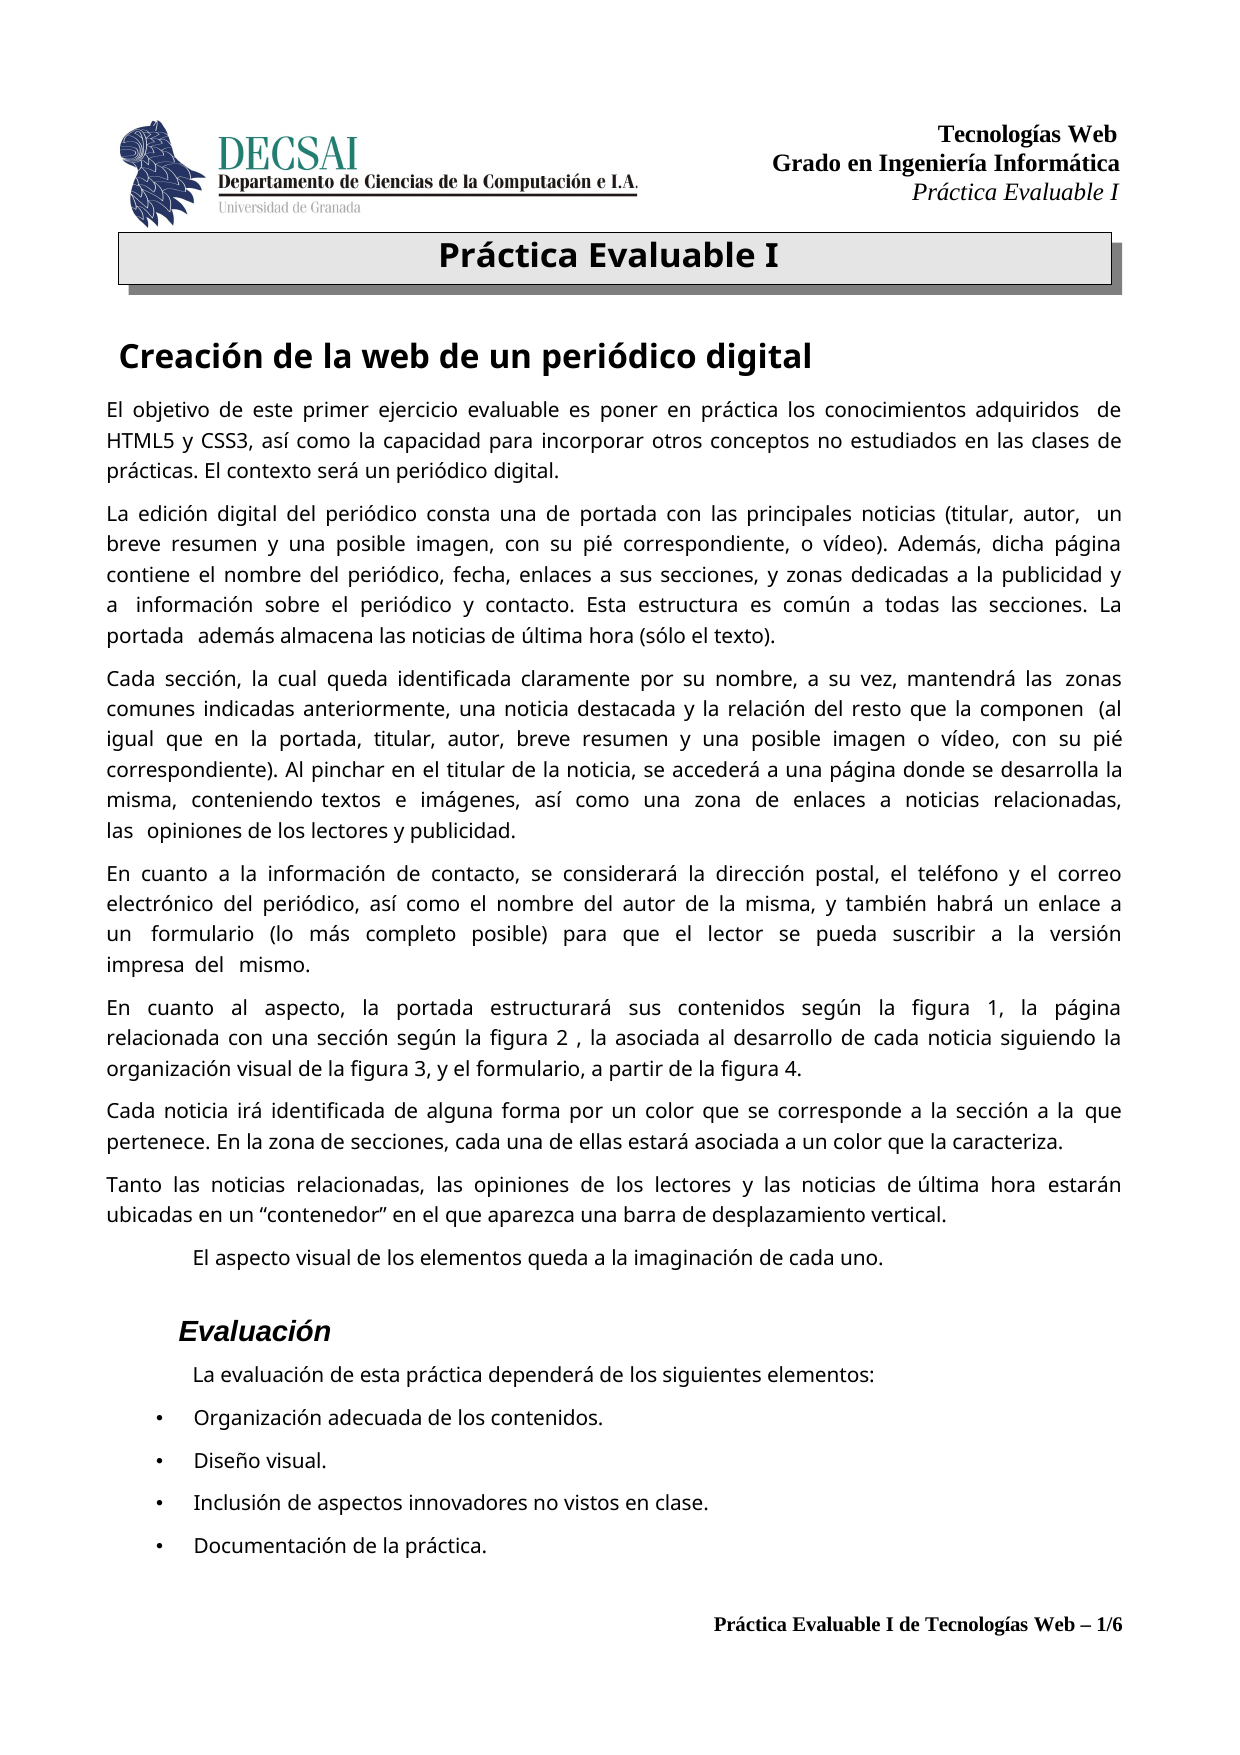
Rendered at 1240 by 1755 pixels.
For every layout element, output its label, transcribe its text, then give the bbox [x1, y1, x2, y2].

list Diseño visual. [156, 1446, 1133, 1474]
text En cuanto al aspecto, la portada estructurará sus contenidos según la figura 1, la página relacionada con una sección según la figura 2 , la asociada al desarrollo de cada noticia siguiendo la organización visual de la figura 3, y el formulario, a partir de la figura 4. [106, 993, 1122, 1082]
list Documentación de la práctica. [156, 1531, 1133, 1559]
subtitle Evaluación [178, 1314, 1133, 1348]
text El objetivo de este primer ejercicio evaluable es poner en práctica los conocimientos adquiridos de HTML5 y CSS3, así como la capacidad para incorporar otros conceptos no estudiados en las clases de prácticas. El contexto será un periódico digital. [106, 395, 1122, 484]
text Cada noticia irá identificada de alguna forma por un color que se corresponde a la sección a la que pertenece. En la zona de secciones, cada una de ellas estará asociada a un color que la caracteriza. [106, 1097, 1122, 1155]
text La evaluación de esta práctica dependerá de los siguientes elementos: [192, 1360, 1133, 1389]
list Organización adecuada de los contenidos. [156, 1403, 1133, 1431]
text La edición digital del periódico consta una de portada con las principales noticias (titular, autor, un breve resumen y una posible imagen, con su pié correspondiente, o vídeo). Además, dicha página contiene el nombre del periódico, fecha, enlaces a sus secciones, y zonas dedicadas a la publicidad y a información sobre el periódico y contacto. Esta estructura es común a todas las secciones. La portada además almacena las noticias de última hora (sólo el texto). [106, 499, 1122, 649]
text Tanto las noticias relacionadas, las opiniones de los lectores y las noticias de última hora estarán ubicadas en un “contenedor” en el que aparezca una barra de desplazamiento vertical. [106, 1170, 1122, 1229]
text El aspecto visual de los elementos queda a la imaginación de cada uno. [192, 1243, 1133, 1272]
list Inclusión de aspectos innovadores no vistos en clase. [156, 1488, 1133, 1517]
text En cuanto a la información de contacto, se considerará la dirección postal, el teléfono y el correo electrónico del periódico, así como el nombre del autor de la misma, y también habrá un enlace a un formulario (lo más completo posible) para que el lector se pueda suscribir a la versión impresa del mismo. [106, 859, 1122, 978]
text Cada sección, la cual queda identificada claramente por su nombre, a su vez, mantendrá las zonas comunes indicadas anteriormente, una noticia destacada y la relación del resto que la componen (al igual que en la portada, titular, autor, breve resumen y una posible imagen o vídeo, con su pié correspondiente). Al pinchar en el titular de la noticia, se accederá a una página donde se desarrolla la misma, conteniendo textos e imágenes, así como una zona de enlaces a noticias relacionadas, las opiniones de los lectores y publicidad. [106, 664, 1123, 844]
text Creación de la web de un periódico digital [118, 332, 1133, 378]
